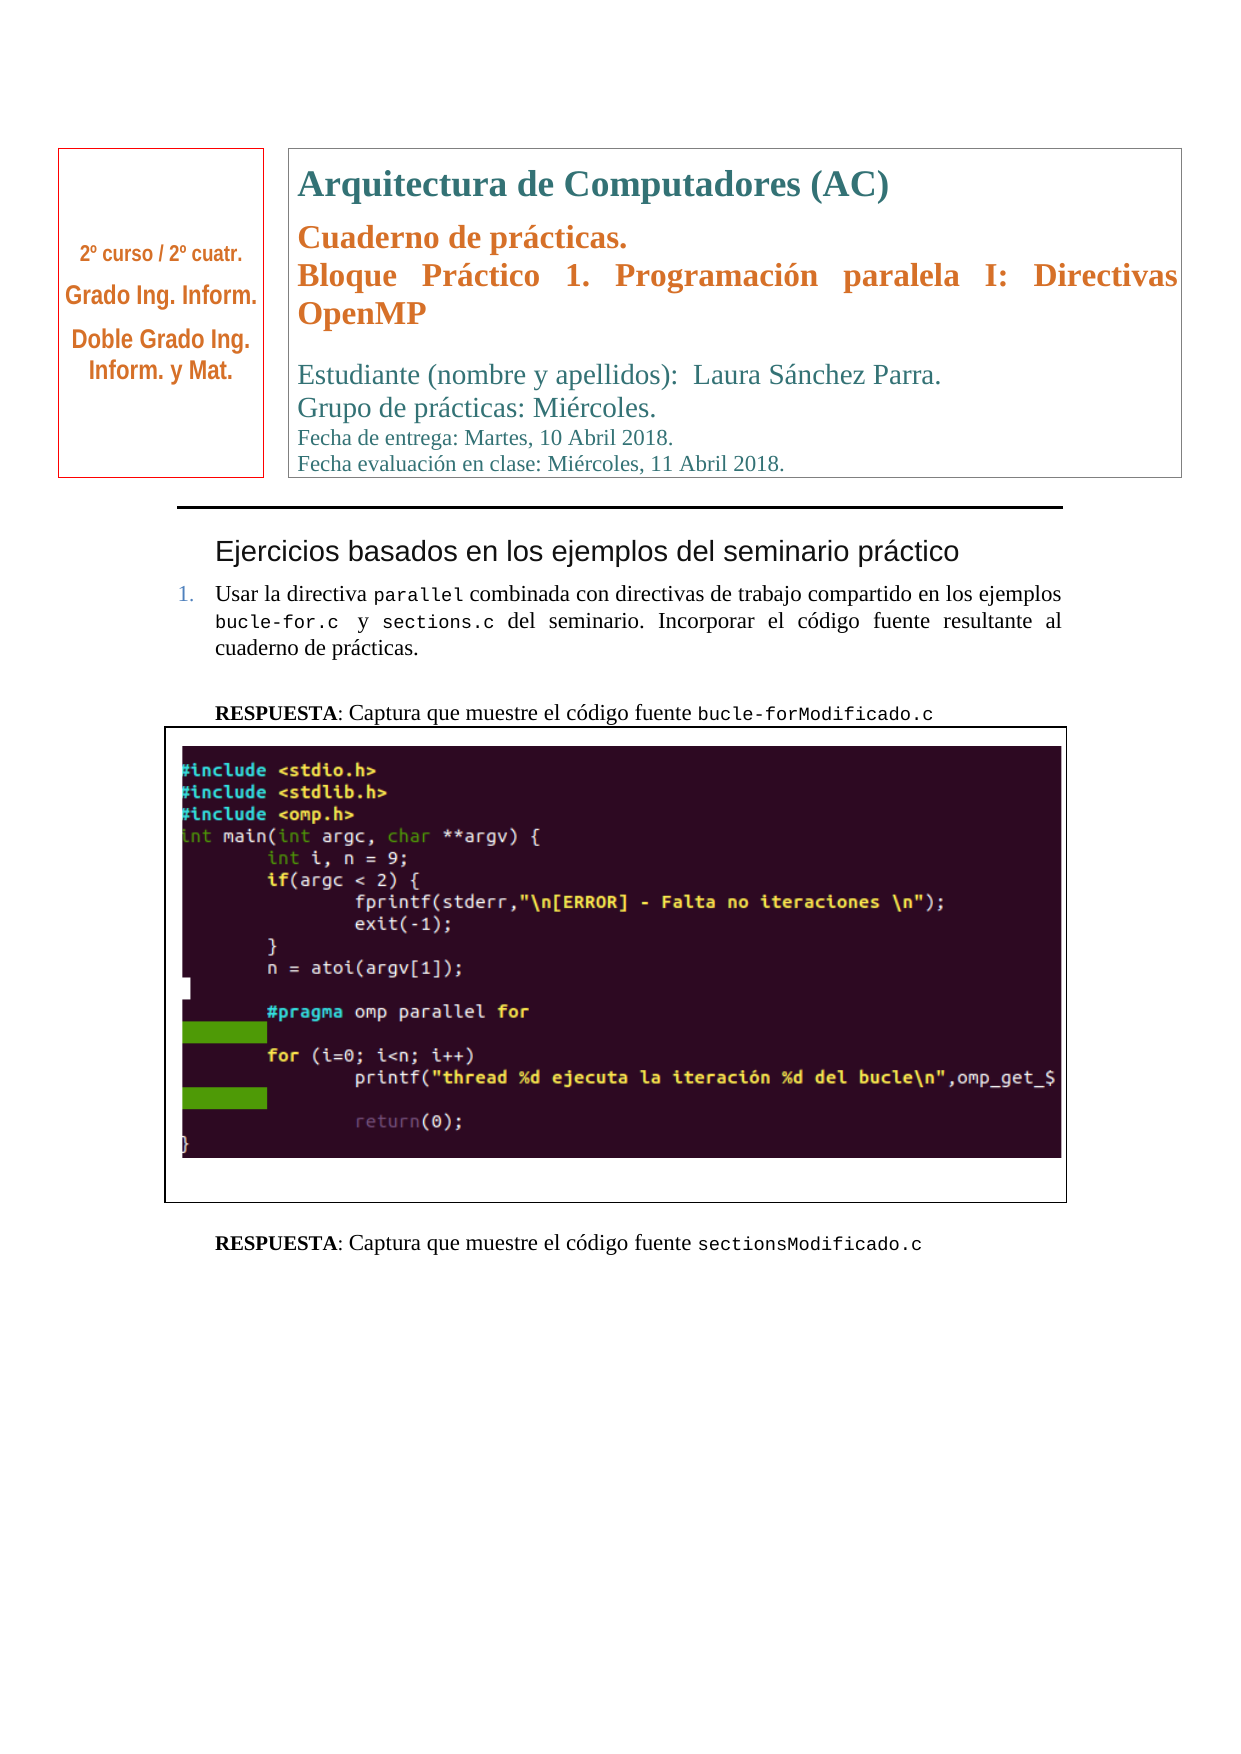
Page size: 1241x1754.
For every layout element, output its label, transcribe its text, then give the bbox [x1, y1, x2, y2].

table_header [166, 1158, 1066, 1202]
text RESPUESTA: Captura que muestre el código fuente bucle-forModificado.c [215, 699, 1063, 726]
list Usar la directiva parallel combinada con directivas de trabajo compartido en los ejemplos bucle-for.c y sections.c del seminario. Incorporar el código fuente resultante al cuaderno de prácticas. [177, 580, 1063, 661]
table_header [264, 148, 288, 477]
table_header 2º curso / 2º cuatr. Grado Ing. Inform. Doble Grado Ing. Inform. y Mat. [59, 149, 263, 477]
text RESPUESTA: Captura que muestre el código fuente sectionsModificado.c [215, 1229, 1063, 1256]
table_header Arquitectura de Computadores (AC) Cuaderno de prácticas. Bloque Práctico 1. Programación paralela I: Directivas OpenMP Estudiante (nombre y apellidos): Laura Sánchez Parra. Grupo de prácticas: Miércoles. Fecha de entrega: Martes, 10 Abril 2018. Fecha evaluación en clase: Miércoles, 11 Abril 2018. [289, 149, 1181, 477]
picture [182, 746, 1062, 1158]
table_header [166, 728, 1066, 1157]
subtitle Ejercicios basados en los ejemplos del seminario práctico [177, 534, 1063, 568]
